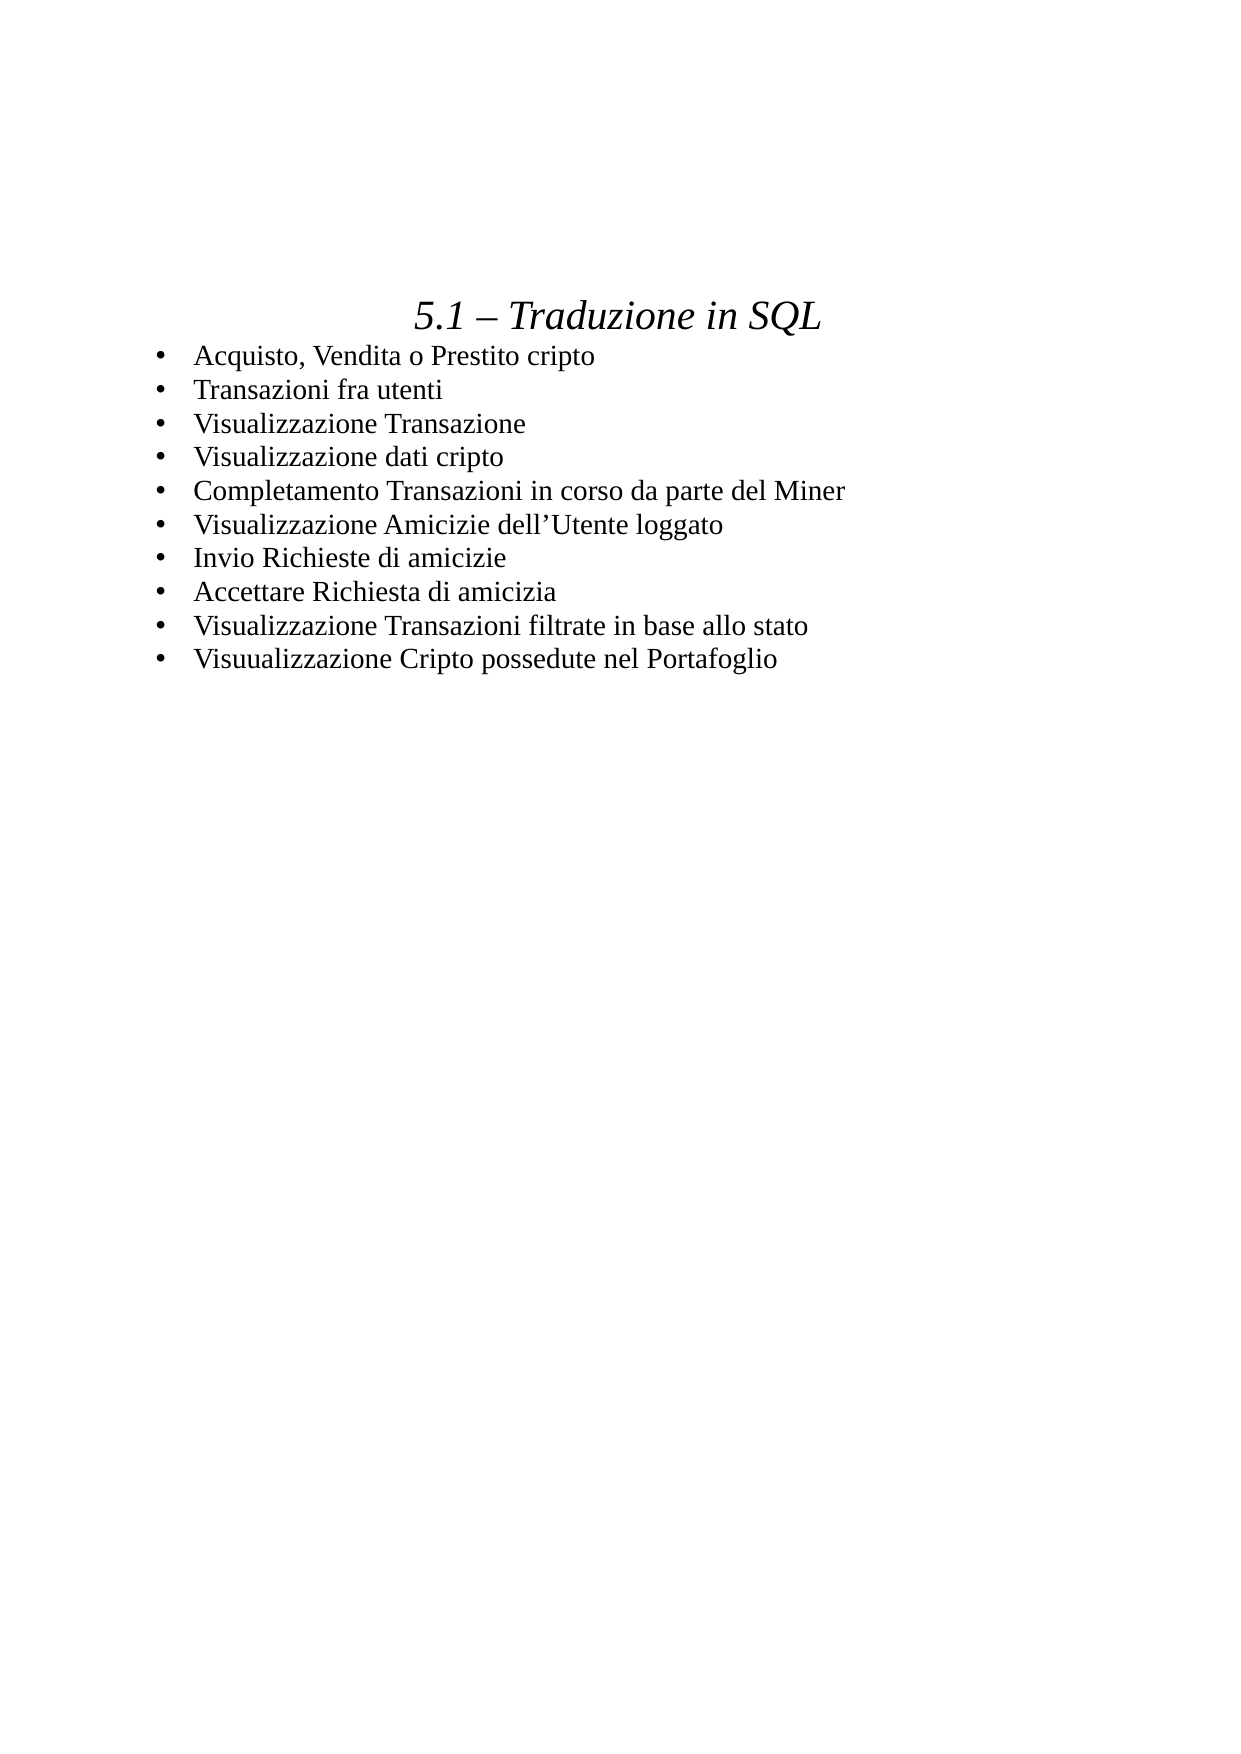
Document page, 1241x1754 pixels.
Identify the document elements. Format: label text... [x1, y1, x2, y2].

list Accettare Richiesta di amicizia [156, 574, 1122, 608]
list Visualizzazione Transazione [156, 406, 1122, 439]
list Visualizzazione dati cripto [156, 439, 1122, 473]
list Visualizzazione Amicizie dell’Utente loggato [156, 507, 1122, 540]
list Completamento Transazioni in corso da parte del Miner [156, 473, 1122, 507]
list Invio Richieste di amicizie [156, 540, 1122, 574]
list Transazioni fra utenti [156, 372, 1122, 406]
list Visuualizzazione Cripto possedute nel Portafoglio [156, 641, 1122, 675]
list Acquisto, Vendita o Prestito cripto [156, 338, 1122, 372]
text 5.1 – Traduzione in SQL [118, 291, 1122, 338]
list Visualizzazione Transazioni filtrate in base allo stato [156, 608, 1122, 641]
